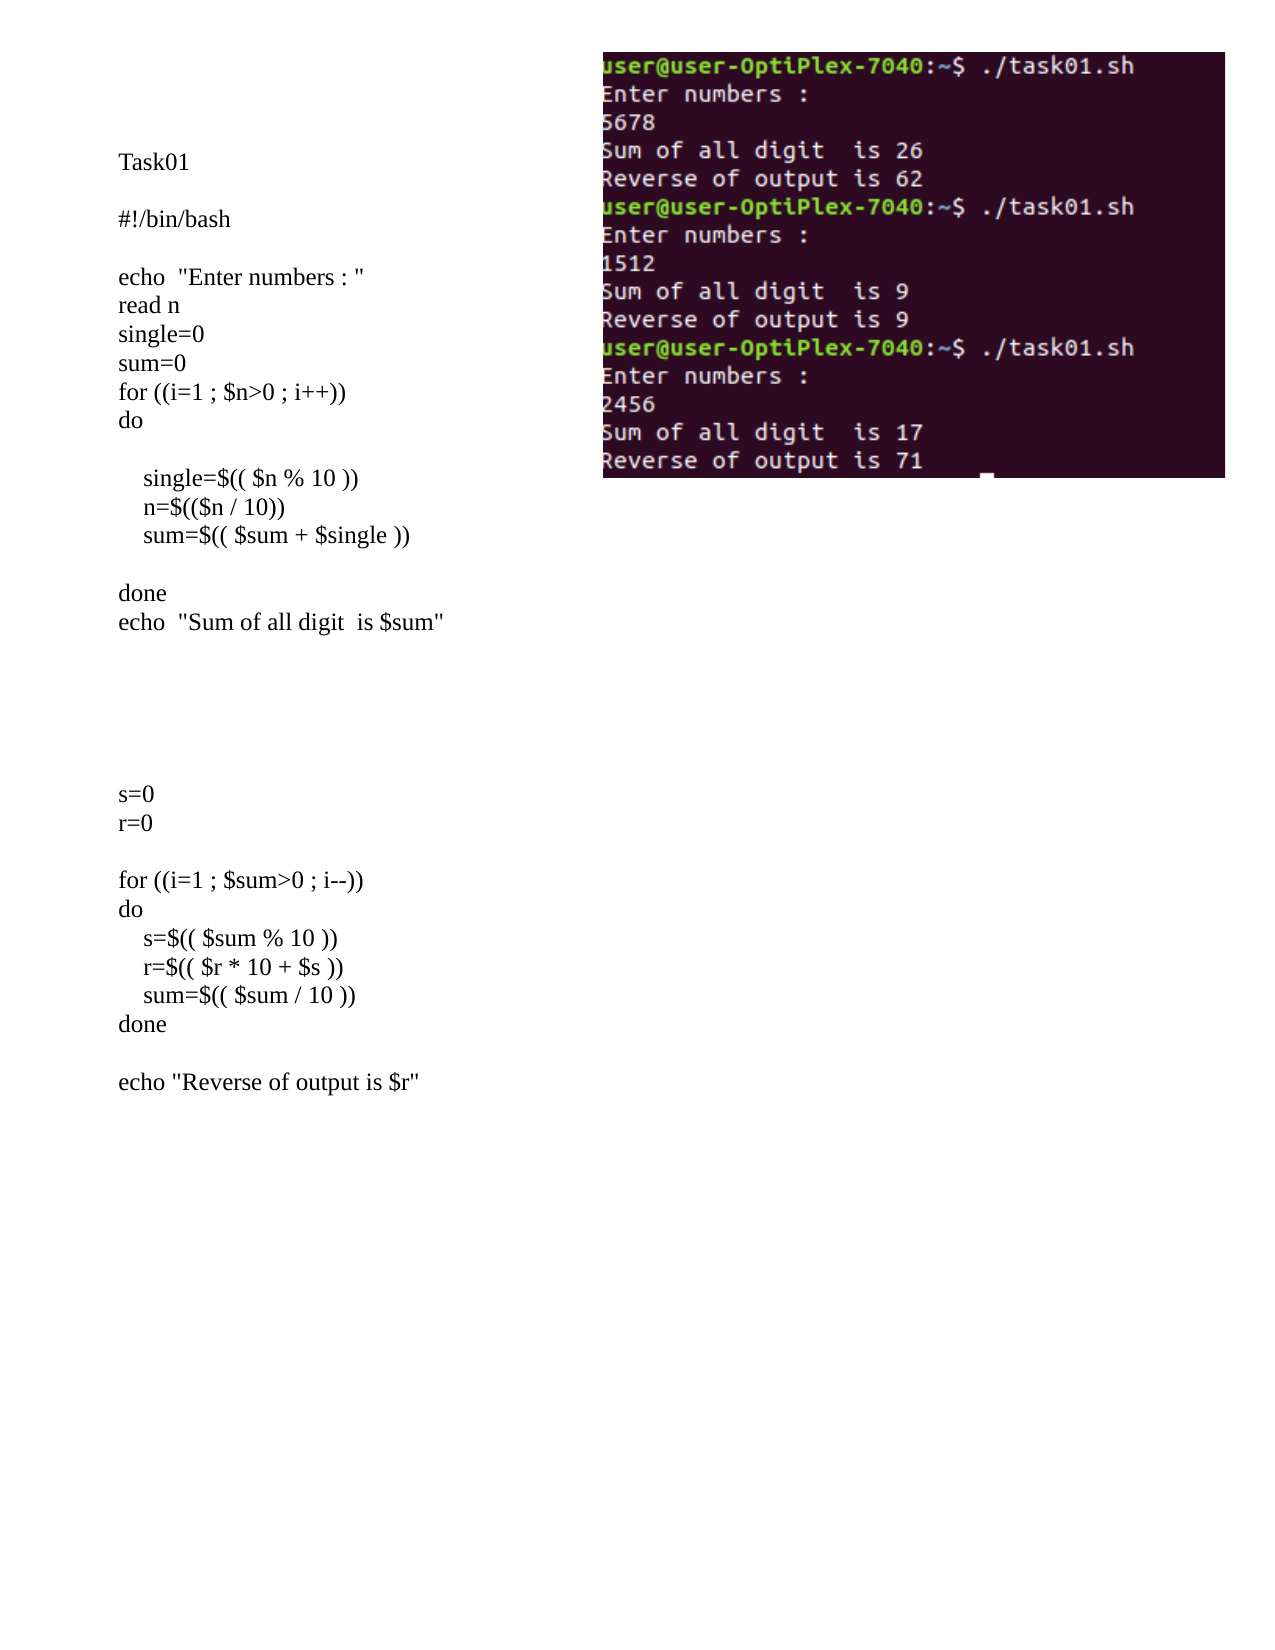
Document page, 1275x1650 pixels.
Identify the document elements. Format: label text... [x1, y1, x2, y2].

text single=$(( $n % 10 )) [118, 463, 1157, 492]
text do [118, 406, 603, 434]
text single=0 [118, 319, 603, 348]
picture [603, 52, 1225, 478]
text n=$(($n / 10)) [118, 492, 1157, 521]
text r=0 [118, 808, 1157, 837]
text #!/bin/bash [118, 204, 603, 233]
text Task01 [118, 147, 603, 176]
text sum=$(( $sum / 10 )) [118, 981, 1157, 1009]
text s=$(( $sum % 10 )) [118, 923, 1157, 952]
text s=0 [118, 779, 1157, 808]
text read n [118, 291, 603, 319]
text for ((i=1 ; $n>0 ; i++)) [118, 377, 603, 406]
text echo "Reverse of output is $r" [118, 1067, 1157, 1096]
text r=$(( $r * 10 + $s )) [118, 952, 1157, 981]
text do [118, 894, 1157, 923]
text for ((i=1 ; $sum>0 ; i--)) [118, 866, 1157, 894]
text echo "Enter numbers : " [118, 262, 603, 291]
text done [118, 1009, 1157, 1038]
text sum=0 [118, 348, 603, 377]
text echo "Sum of all digit is $sum" [118, 607, 1157, 636]
text sum=$(( $sum + $single )) [118, 521, 1157, 549]
text done [118, 578, 1157, 607]
